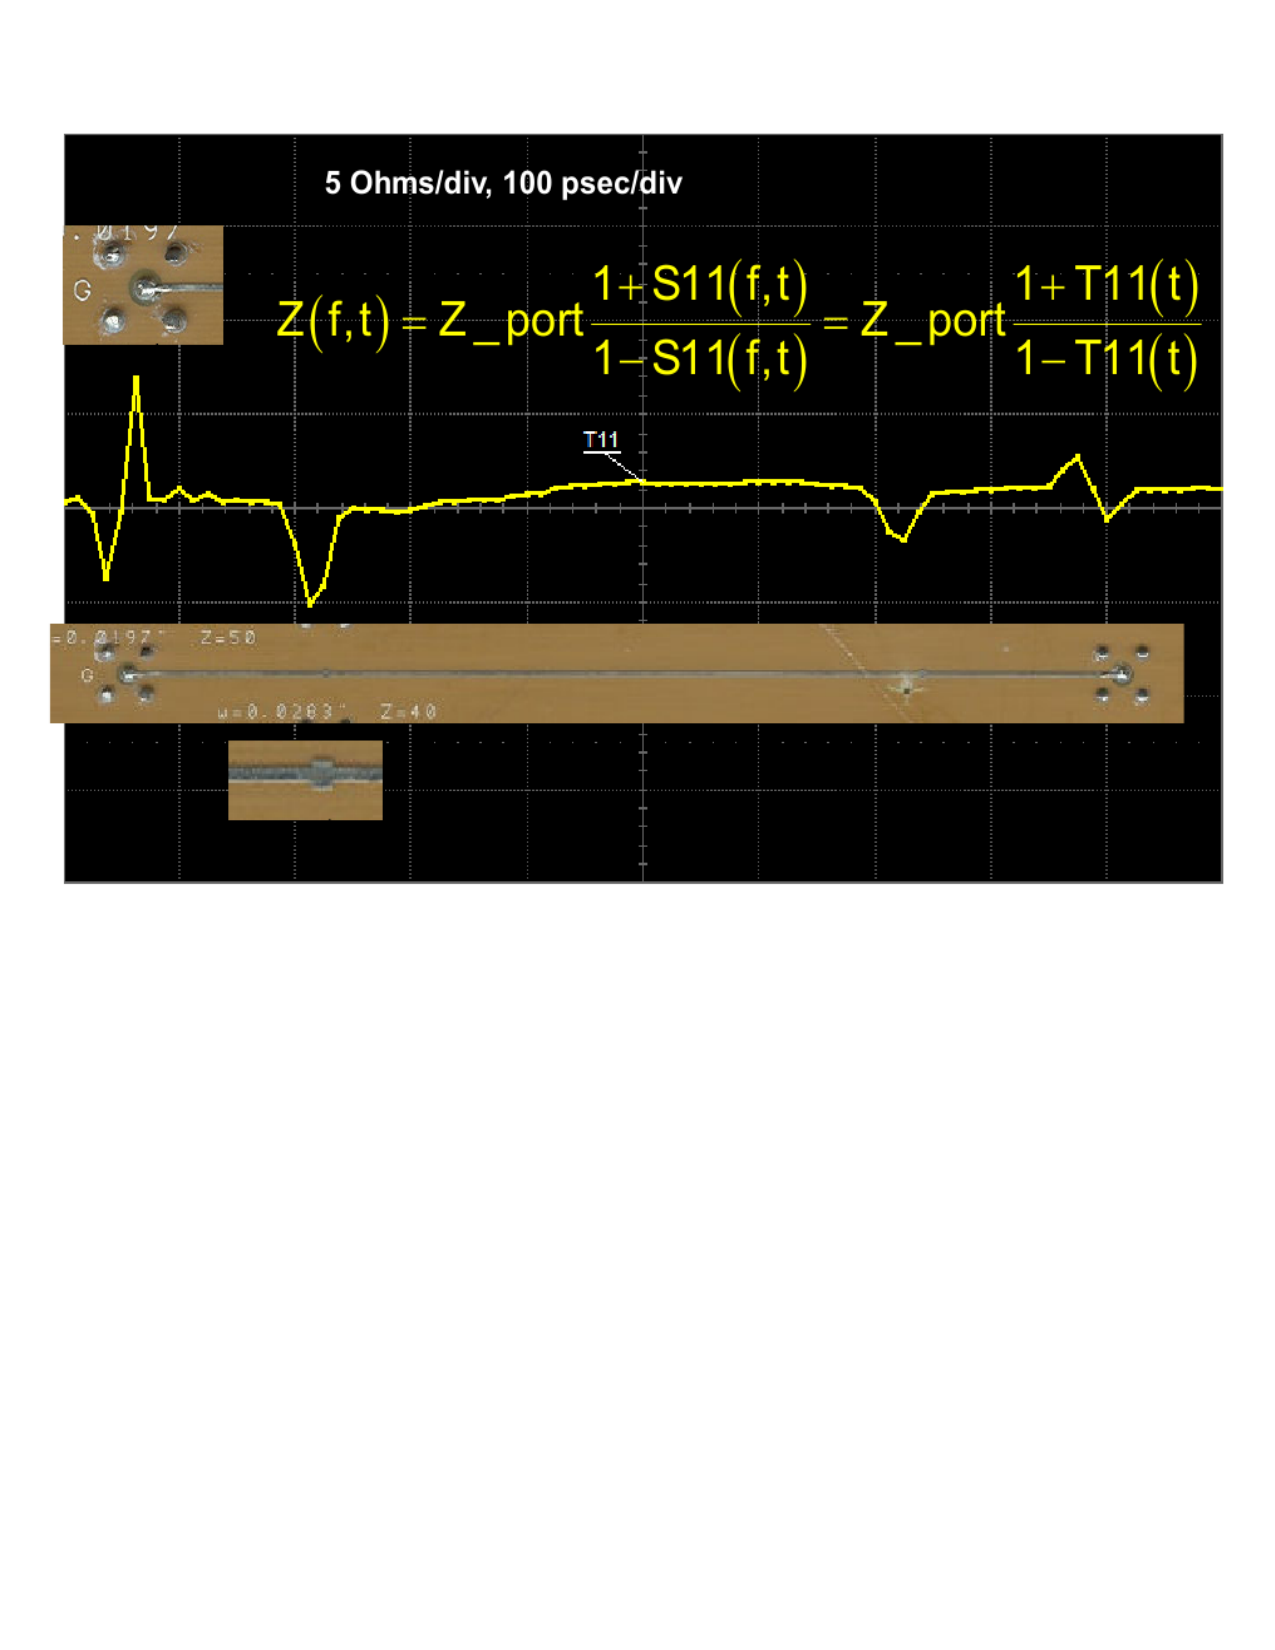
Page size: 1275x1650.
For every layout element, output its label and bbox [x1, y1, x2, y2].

picture [34, 118, 1241, 908]
